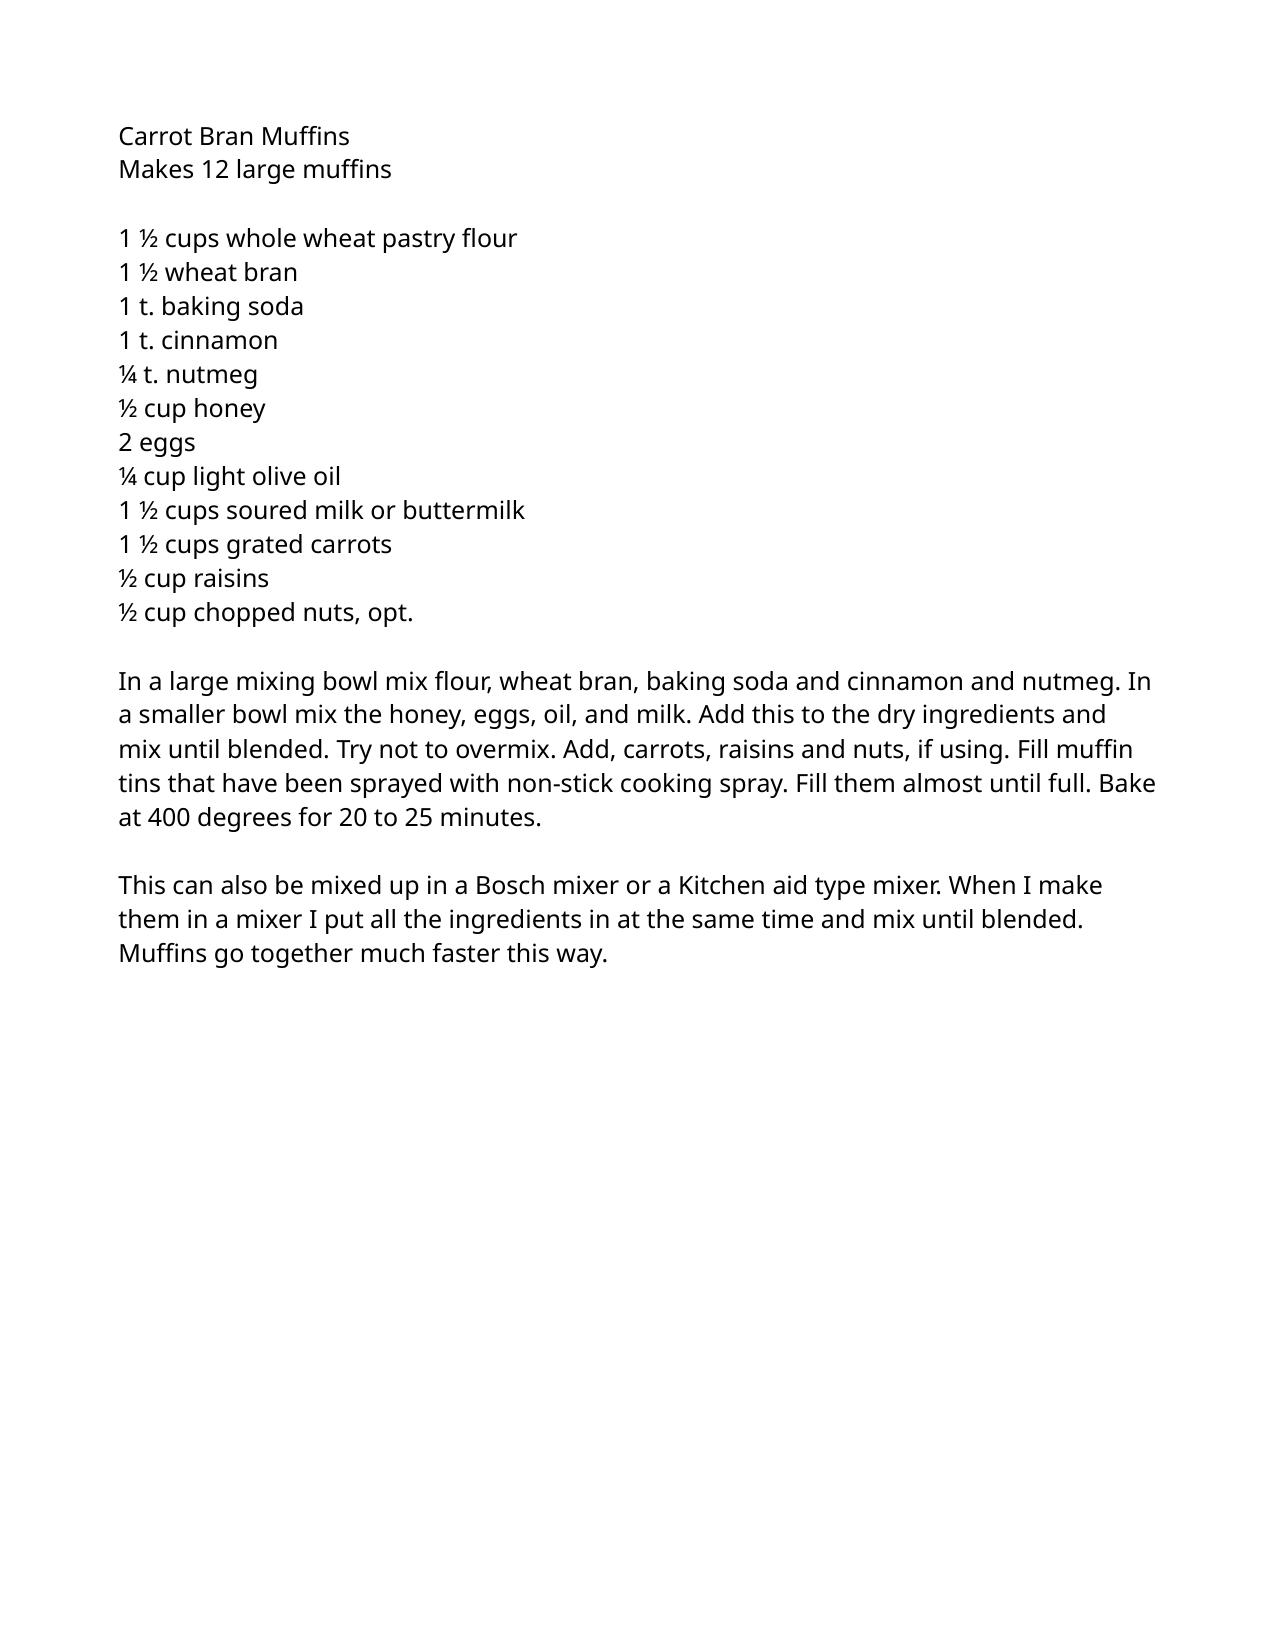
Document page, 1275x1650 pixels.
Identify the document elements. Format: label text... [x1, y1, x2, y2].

text Carrot Bran Muffins Makes 12 large muffins 1 ½ cups whole wheat pastry flour 1 ½ wheat bran 1 t. baking soda 1 t. cinnamon ¼ t. nutmeg ½ cup honey 2 eggs ¼ cup light olive oil 1 ½ cups soured milk or buttermilk 1 ½ cups grated carrots ½ cup raisins ½ cup chopped nuts, opt. In a large mixing bowl mix flour, wheat bran, baking soda and cinnamon and nutmeg. In a smaller bowl mix the honey, eggs, oil, and milk. Add this to the dry ingredients and mix until blended. Try not to overmix. Add, carrots, raisins and nuts, if using. Fill muffin tins that have been sprayed with non-stick cooking spray. Fill them almost until full. Bake at 400 degrees for 20 to 25 minutes. This can also be mixed up in a Bosch mixer or a Kitchen aid type mixer. When I make them in a mixer I put all the ingredients in at the same time and mix until blended. Muffins go together much faster this way. [118, 118, 1157, 970]
